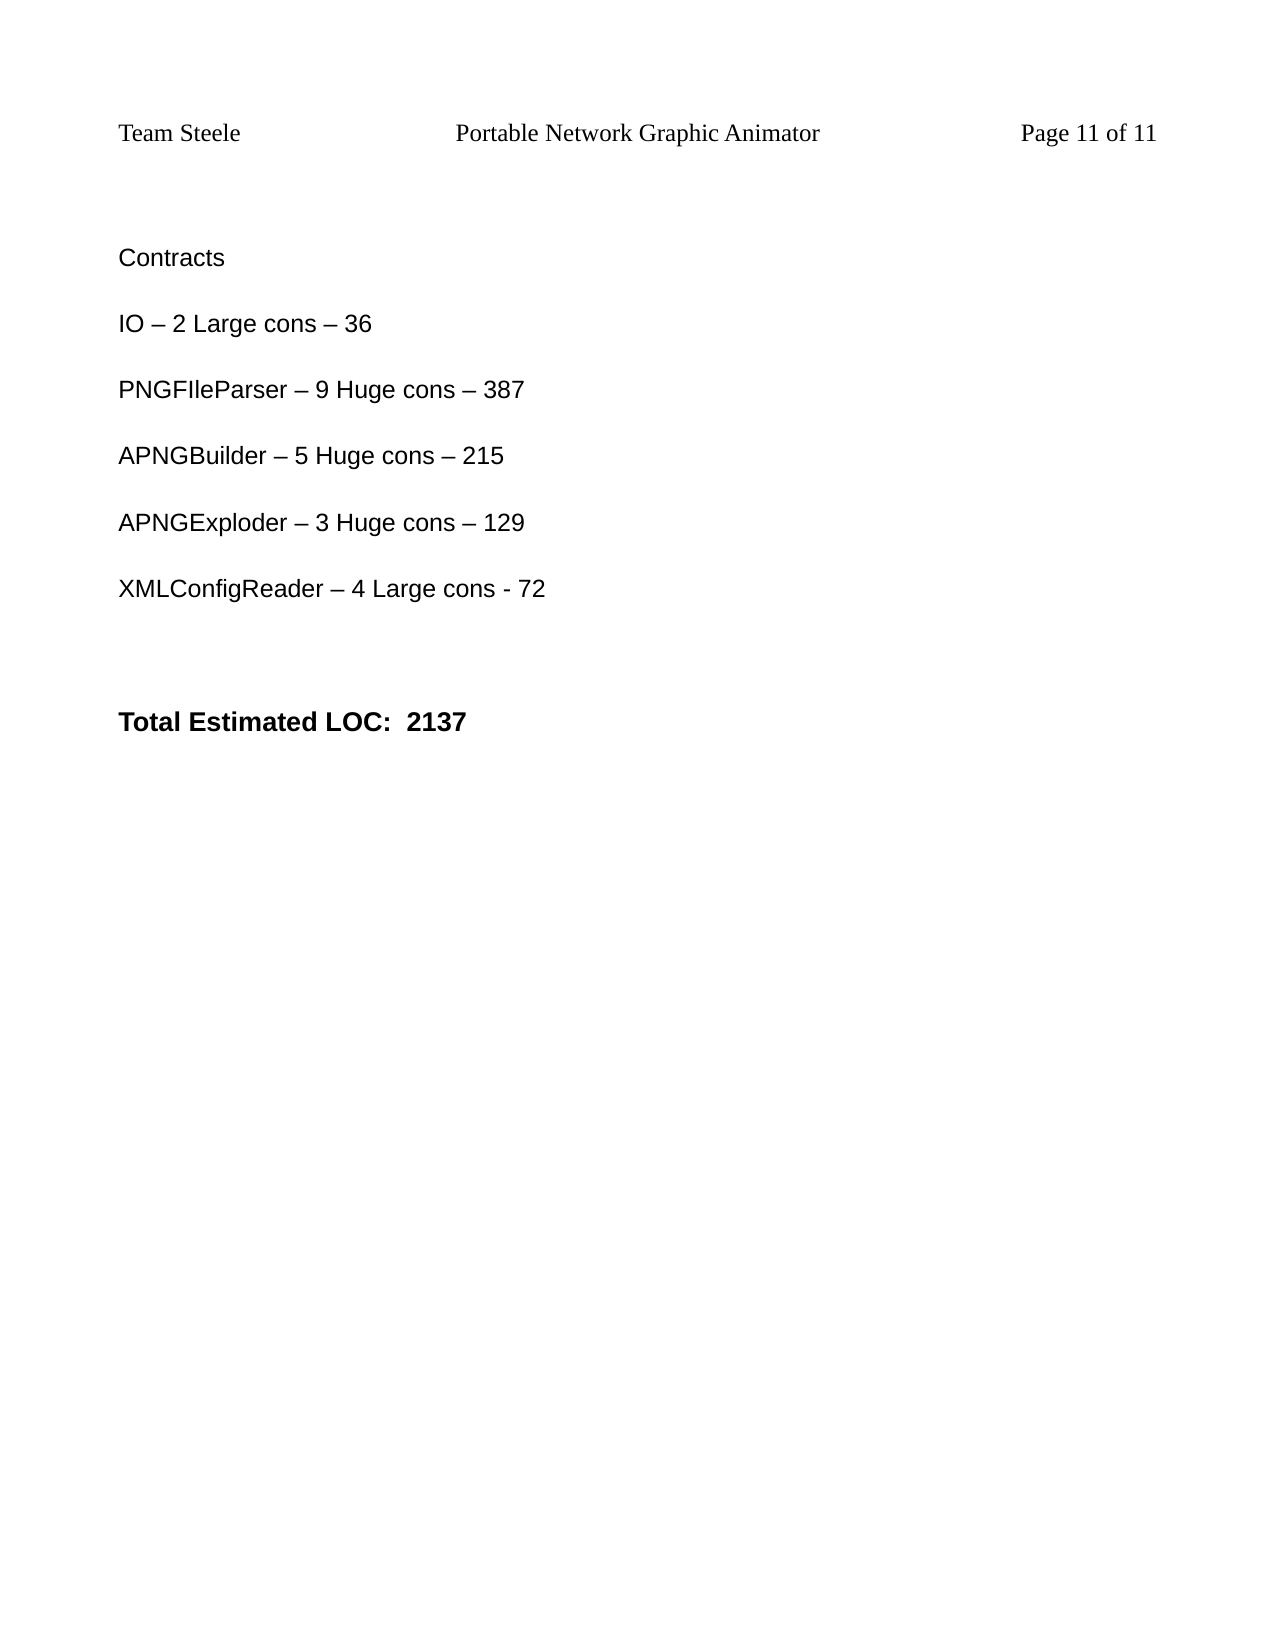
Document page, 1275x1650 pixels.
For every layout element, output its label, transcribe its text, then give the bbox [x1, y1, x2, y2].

text PNGFIleParser – 9 Huge cons – 387 [118, 375, 1157, 404]
text APNGExploder – 3 Huge cons – 129 [118, 508, 1157, 536]
text XMLConfigReader – 4 Large cons - 72 [118, 574, 1157, 603]
text APNGBuilder – 5 Huge cons – 215 [118, 441, 1157, 470]
text Contracts [118, 243, 1157, 271]
text Total Estimated LOC: 2137 [118, 706, 1157, 738]
text IO – 2 Large cons – 36 [118, 309, 1157, 338]
